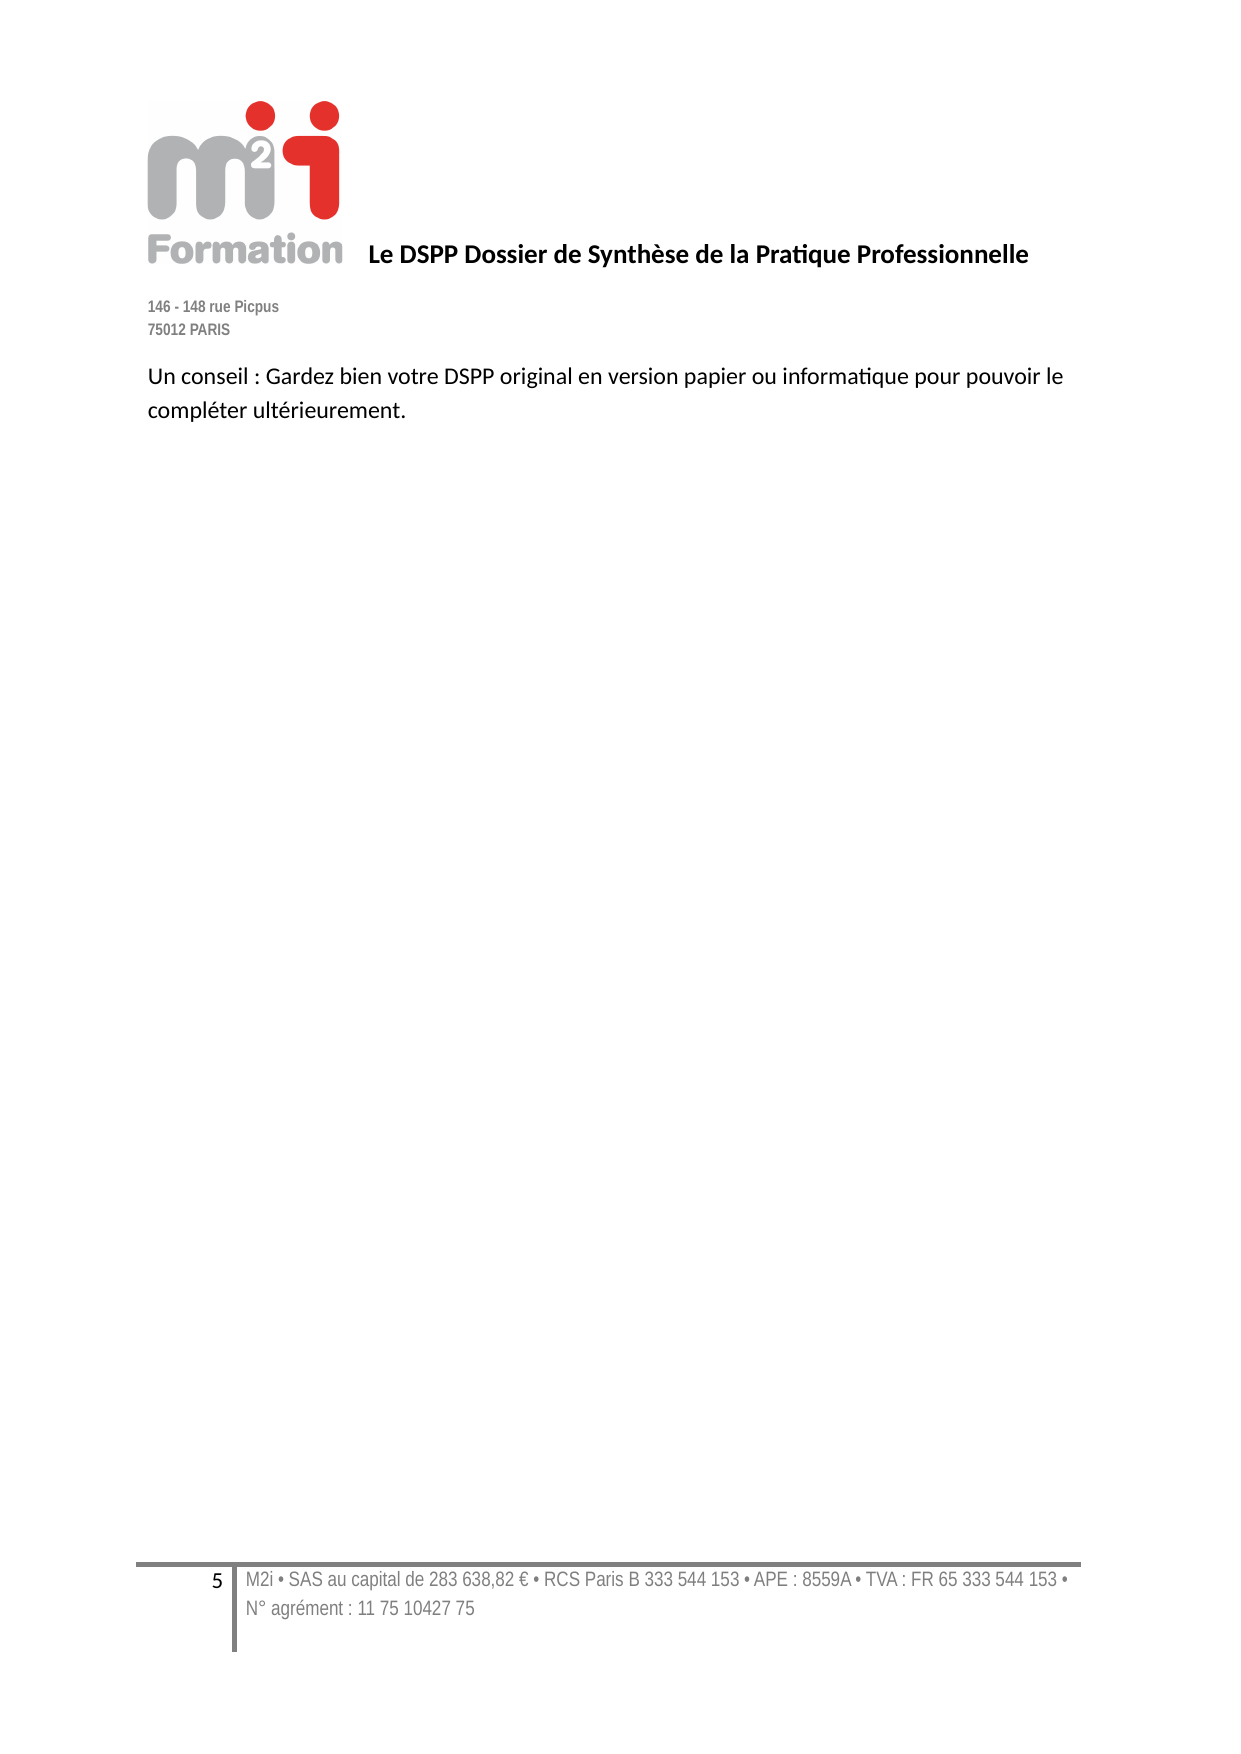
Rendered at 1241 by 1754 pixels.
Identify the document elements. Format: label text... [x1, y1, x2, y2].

text Un conseil : Gardez bien votre DSPP original en version papier ou informatique pour pouvoir le compléter ultérieurement. [148, 361, 1093, 424]
picture [147, 101, 343, 264]
